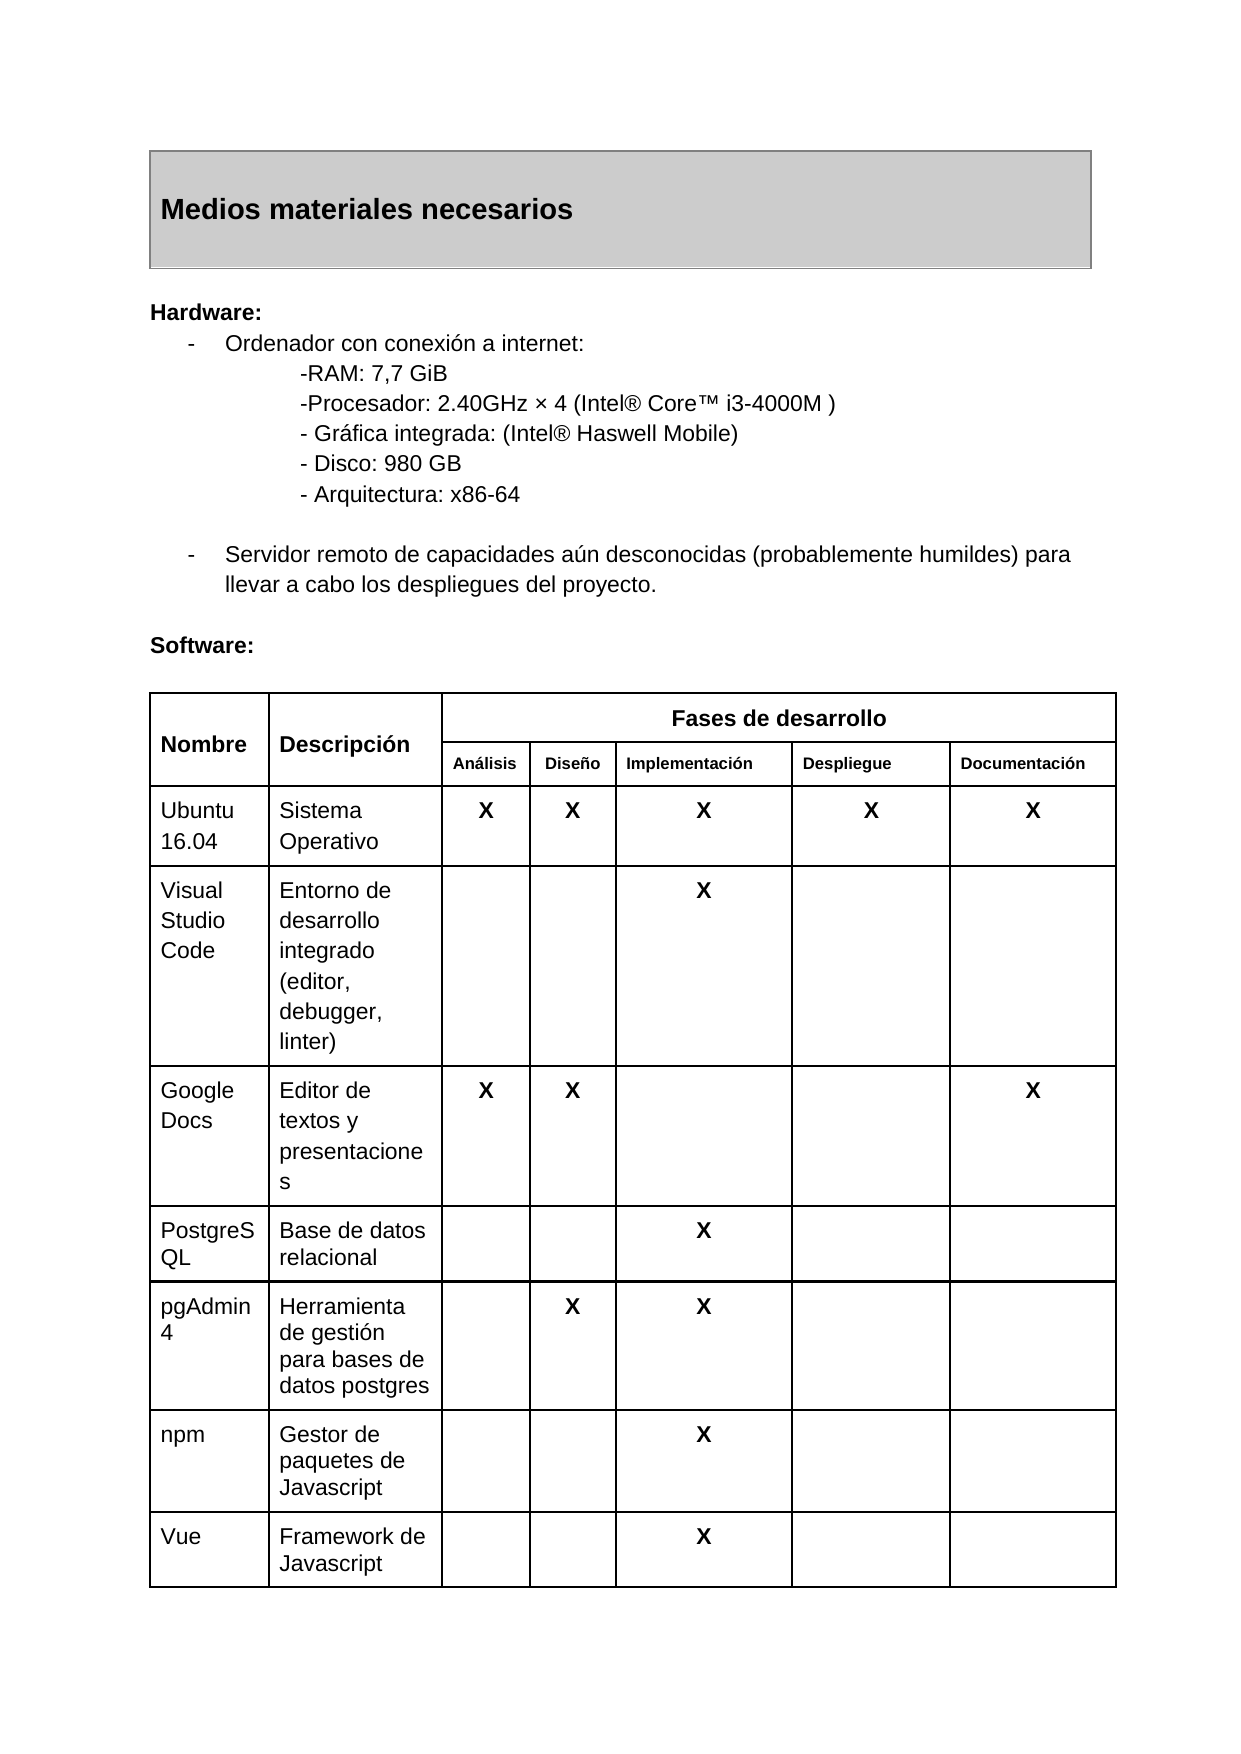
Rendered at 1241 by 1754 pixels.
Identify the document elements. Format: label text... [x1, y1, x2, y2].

table_cell [531, 1207, 615, 1280]
table_cell [617, 1067, 791, 1205]
table_cell Visual Studio Code [151, 867, 268, 1065]
table_cell X [617, 867, 791, 1065]
table_cell X [617, 1411, 791, 1511]
table_cell [443, 867, 529, 1065]
table_cell Despliegue [793, 743, 949, 785]
table_cell [531, 1411, 615, 1511]
table_cell [443, 1283, 529, 1409]
table_cell X [617, 1207, 791, 1280]
text - Gráfica integrada: (Intel® Haswell Mobile) [150, 420, 1090, 446]
table_cell [443, 1411, 529, 1511]
table_cell [951, 1283, 1115, 1409]
table_header Nombre [151, 694, 268, 785]
table_cell pgAdmin 4 [151, 1283, 268, 1409]
table_cell [951, 1411, 1115, 1511]
text Hardware: [150, 299, 1090, 326]
table_cell Análisis [443, 743, 529, 785]
table_cell npm [151, 1411, 268, 1511]
table_cell Sistema Operativo [270, 787, 441, 864]
table_cell Ubuntu 16.04 [151, 787, 268, 864]
table_cell [793, 1283, 949, 1409]
table_cell [793, 1207, 949, 1280]
table_cell X [617, 787, 791, 864]
text - Disco: 980 GB [150, 450, 1090, 477]
table_cell [793, 1067, 949, 1205]
table_cell [951, 1207, 1115, 1280]
table_cell Gestor de paquetes de Javascript [270, 1411, 441, 1511]
table_header Fases de desarrollo [443, 694, 1115, 741]
list Servidor remoto de capacidades aún desconocidas (probablemente humildes) para llevar a cabo los despliegues del proyecto. [187, 541, 1090, 597]
text -RAM: 7,7 GiB [150, 360, 1090, 386]
table_cell Diseño [531, 743, 615, 785]
table_cell X [951, 787, 1115, 864]
table_cell Base de datos relacional [270, 1207, 441, 1280]
text -Procesador: 2.40GHz × 4 (Intel® Core™ i3-4000M ) [150, 390, 1090, 416]
table_cell Entorno de desarrollo integrado (editor, debugger, linter) [270, 867, 441, 1065]
list Ordenador con conexión a internet: [187, 329, 1090, 356]
table_cell [793, 1513, 949, 1586]
table_cell Google Docs [151, 1067, 268, 1205]
table_cell [793, 867, 949, 1065]
table_cell X [443, 1067, 529, 1205]
table_cell [793, 1411, 949, 1511]
table_cell Herramienta de gestión para bases de datos postgres [270, 1283, 441, 1409]
text Software: [150, 632, 1090, 658]
table_header Medios materiales necesarios [151, 152, 1090, 267]
table_cell X [531, 787, 615, 864]
table_cell [443, 1513, 529, 1586]
table_cell X [793, 787, 949, 864]
table_cell X [951, 1067, 1115, 1205]
table_cell Editor de textos y presentaciones [270, 1067, 441, 1205]
table_cell [531, 1513, 615, 1586]
text - Arquitectura: x86-64 [150, 481, 1090, 507]
table_cell PostgreSQL [151, 1207, 268, 1280]
table_cell [531, 867, 615, 1065]
table_cell Documentación [951, 743, 1115, 785]
table_cell X [443, 787, 529, 864]
table_cell [951, 867, 1115, 1065]
table_cell X [531, 1067, 615, 1205]
table_cell Vue [151, 1513, 268, 1586]
table_header Descripción [270, 694, 441, 785]
table_cell X [617, 1283, 791, 1409]
table_cell [443, 1207, 529, 1280]
table_cell Implementación [617, 743, 791, 785]
table_cell Framework de Javascript [270, 1513, 441, 1586]
table_cell [951, 1513, 1115, 1586]
table_cell X [617, 1513, 791, 1586]
table_cell X [531, 1283, 615, 1409]
